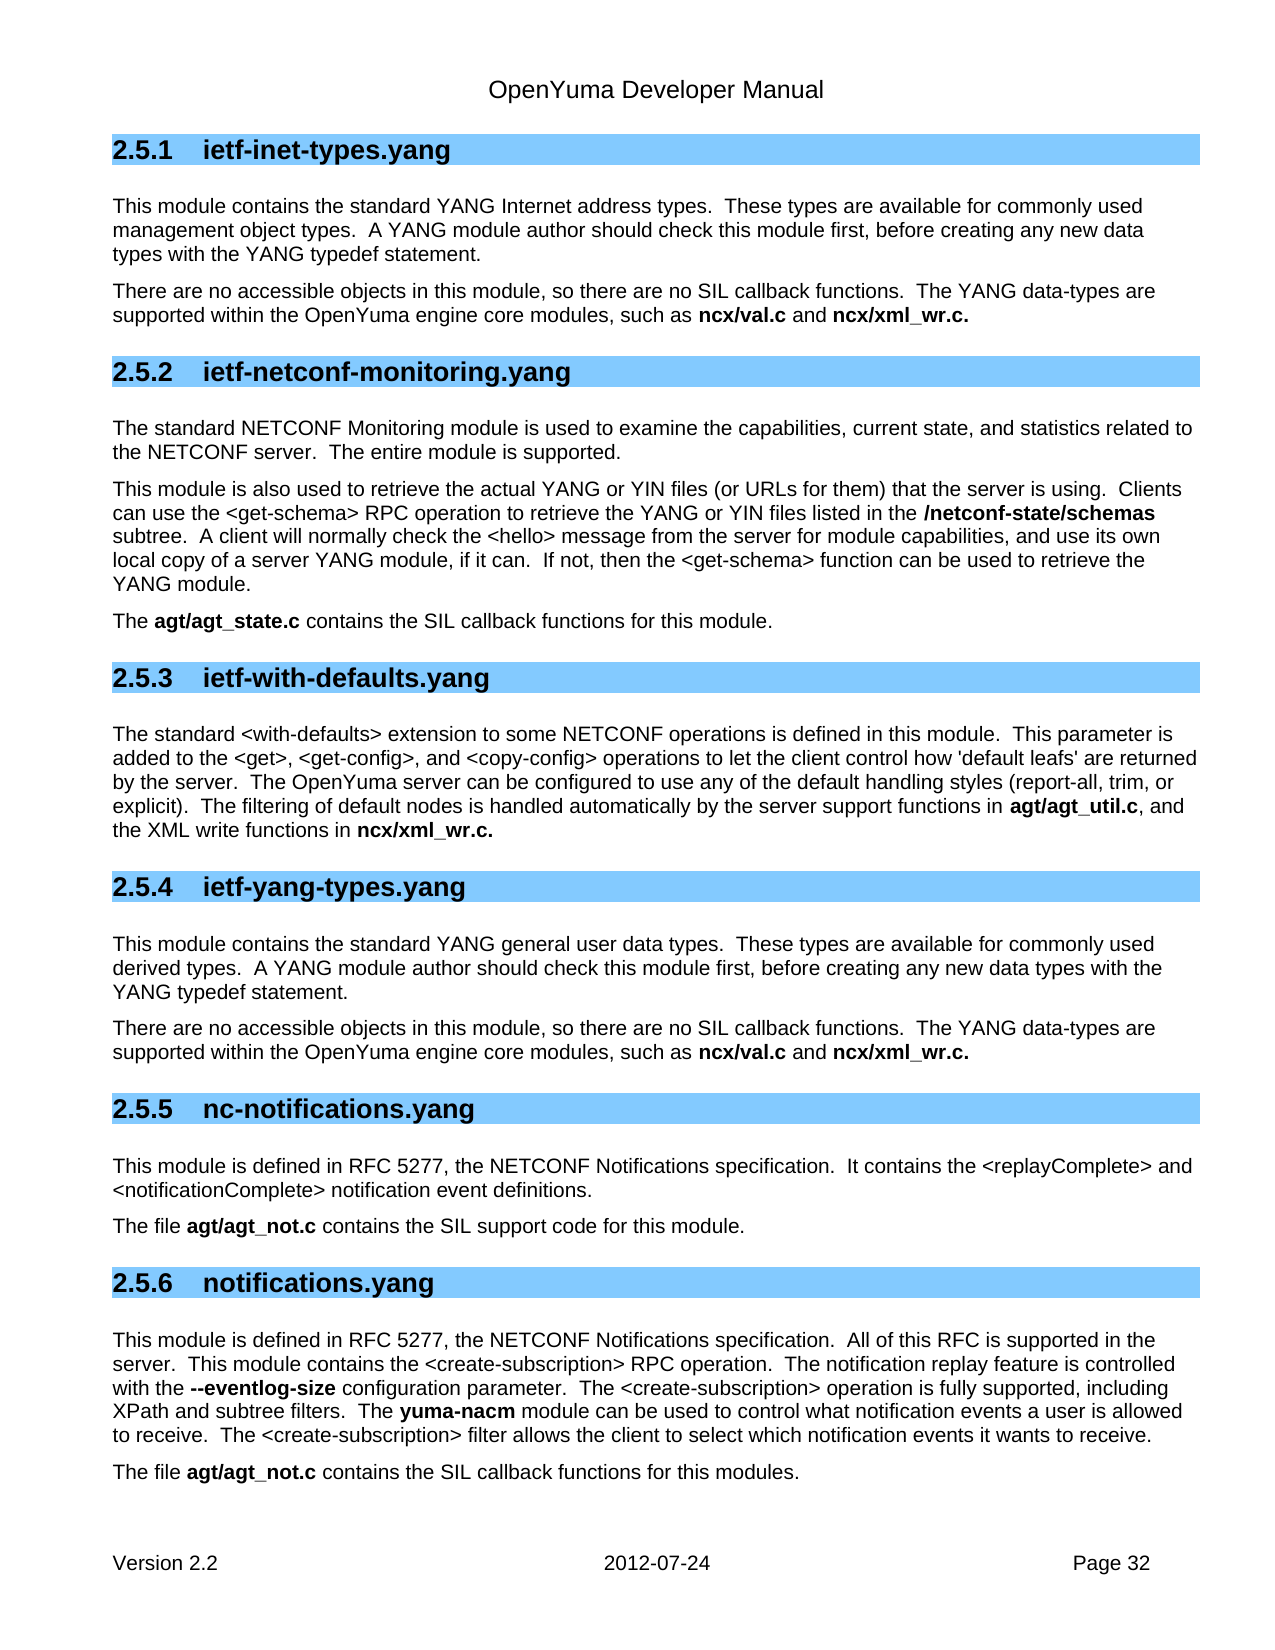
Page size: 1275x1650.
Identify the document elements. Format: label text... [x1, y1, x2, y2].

subtitle ietf-yang-types.yang [112, 871, 1200, 902]
text This module contains the standard YANG general user data types. These types are available for commonly used derived types. A YANG module author should check this module first, before creating any new data types with the YANG typedef statement. [112, 932, 1200, 1003]
text The standard <with-defaults> extension to some NETCONF operations is defined in this module. This parameter is added to the <get>, <get-config>, and <copy-config> operations to let the client control how 'default leafs' are returned by the server. The OpenYuma server can be configured to use any of the default handling styles (report-all, trim, or explicit). The filtering of default nodes is handled automatically by the server support functions in agt/agt_util.c, and the XML write functions in ncx/xml_wr.c. [112, 722, 1200, 842]
text This module contains the standard YANG Internet address types. These types are available for commonly used management object types. A YANG module author should check this module first, before creating any new data types with the YANG typedef statement. [112, 194, 1200, 266]
text This module is defined in RFC 5277, the NETCONF Notifications specification. All of this RFC is supported in the server. This module contains the <create-subscription> RPC operation. The notification replay feature is controlled with the --eventlog-size configuration parameter. The <create-subscription> operation is fully supported, including XPath and subtree filters. The yuma-nacm module can be used to control what notification events a user is allowed to receive. The <create-subscription> filter allows the client to select which notification events it wants to receive. [112, 1327, 1200, 1447]
subtitle ietf-inet-types.yang [112, 134, 1200, 165]
text The file agt/agt_not.c contains the SIL callback functions for this modules. [112, 1460, 1200, 1484]
subtitle ietf-with-defaults.yang [112, 662, 1200, 693]
subtitle nc-notifications.yang [112, 1093, 1200, 1124]
text The file agt/agt_not.c contains the SIL support code for this module. [112, 1214, 1200, 1238]
text The agt/agt_state.c contains the SIL callback functions for this module. [112, 609, 1200, 633]
subtitle ietf-netconf-monitoring.yang [112, 356, 1200, 387]
text There are no accessible objects in this module, so there are no SIL callback functions. The YANG data-types are supported within the OpenYuma engine core modules, such as ncx/val.c and ncx/xml_wr.c. [112, 1016, 1200, 1064]
text There are no accessible objects in this module, so there are no SIL callback functions. The YANG data-types are supported within the OpenYuma engine core modules, such as ncx/val.c and ncx/xml_wr.c. [112, 278, 1200, 326]
text The standard NETCONF Monitoring module is used to examine the capabilities, current state, and statistics related to the NETCONF server. The entire module is supported. [112, 416, 1200, 464]
text This module is defined in RFC 5277, the NETCONF Notifications specification. It contains the <replayComplete> and <notificationComplete> notification event definitions. [112, 1153, 1200, 1201]
text This module is also used to retrieve the actual YANG or YIN files (or URLs for them) that the server is using. Clients can use the <get-schema> RPC operation to retrieve the YANG or YIN files listed in the /netconf-state/schemas subtree. A client will normally check the <hello> message from the server for module capabilities, and use its own local copy of a server YANG module, if it can. If not, then the <get-schema> function can be used to retrieve the YANG module. [112, 476, 1200, 596]
subtitle notifications.yang [112, 1267, 1200, 1298]
